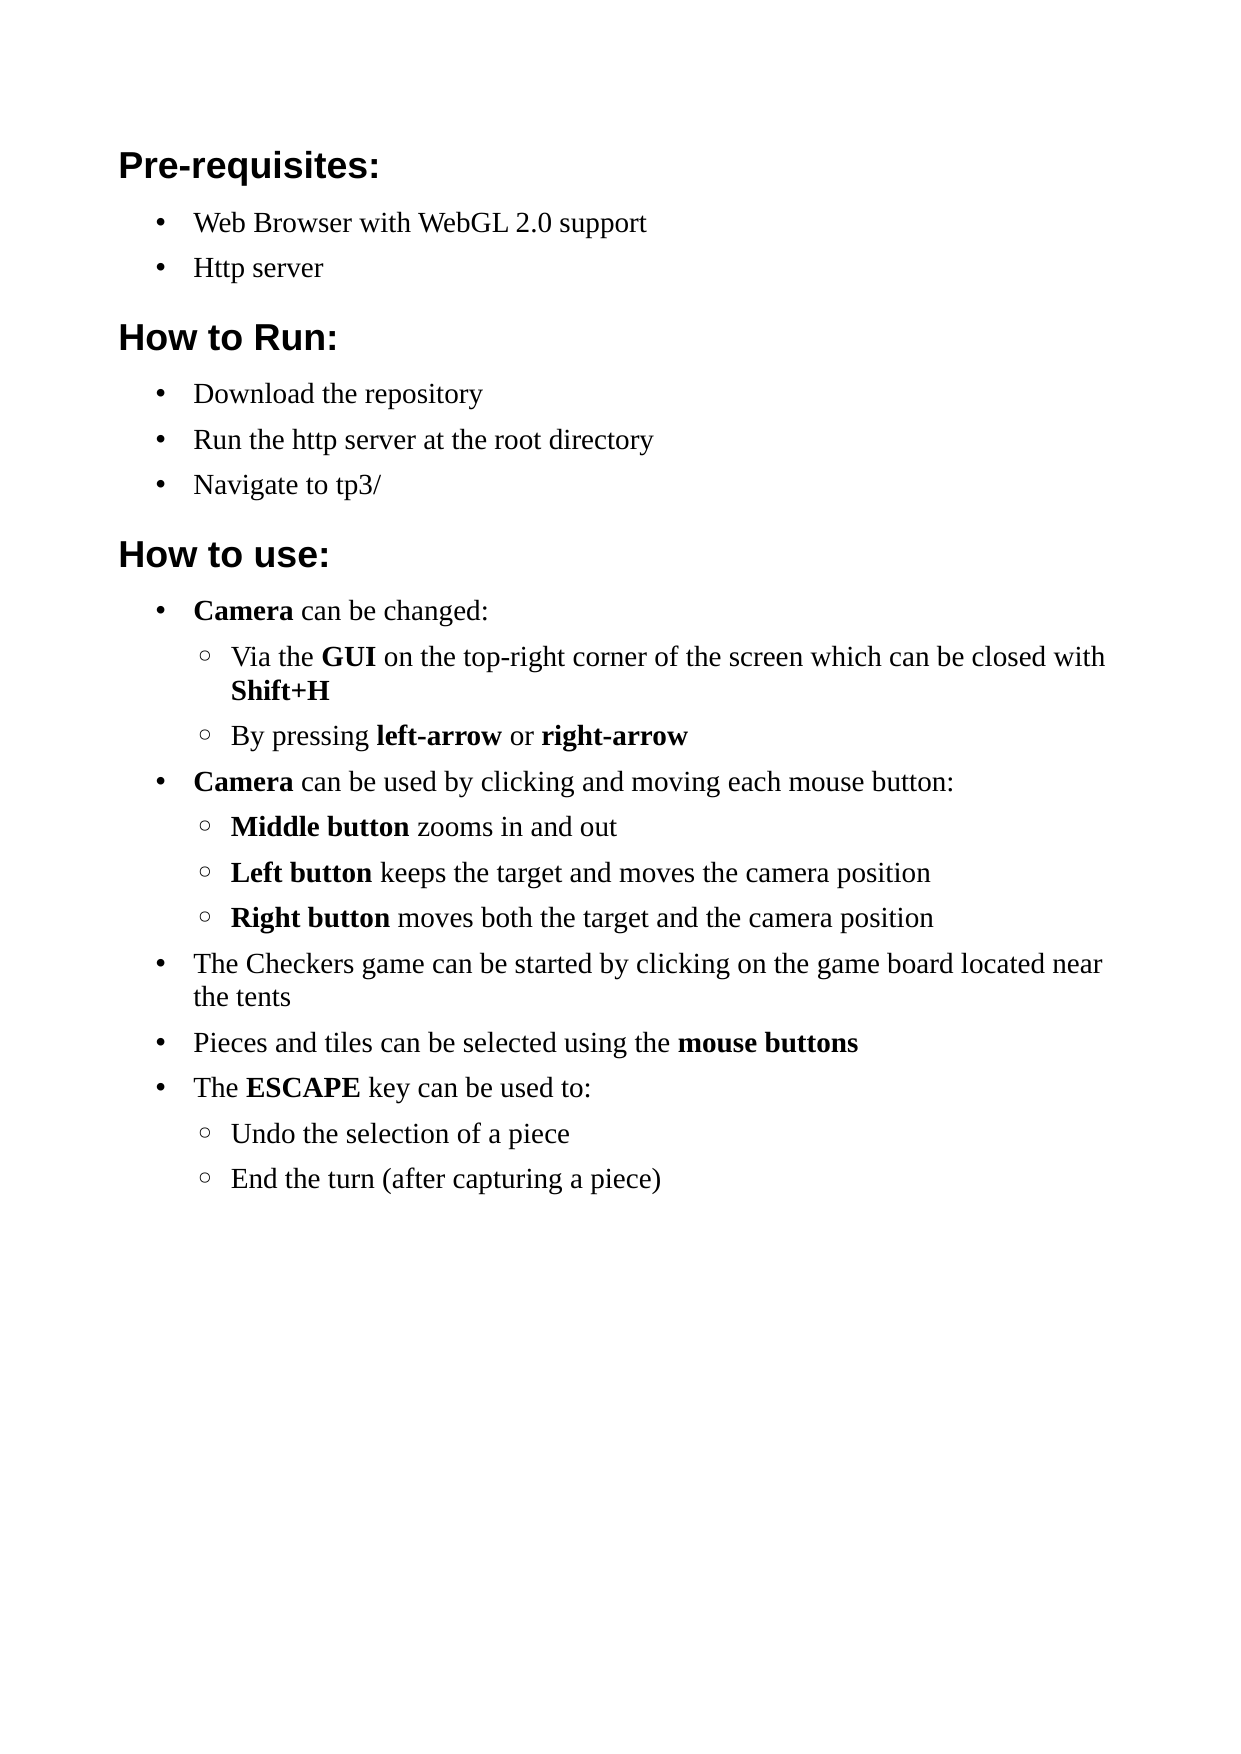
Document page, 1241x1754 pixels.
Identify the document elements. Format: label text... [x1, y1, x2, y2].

list Download the repository [156, 376, 1122, 410]
list By pressing left-arrow or right-arrow [193, 718, 1122, 752]
subtitle Pre-requisites: [118, 143, 1122, 186]
list End the turn (after capturing a piece) [193, 1161, 1122, 1195]
list Camera can be used by clicking and moving each mouse button: [156, 764, 1122, 797]
subtitle How to Run: [118, 315, 1122, 358]
list Run the http server at the root directory [156, 422, 1122, 456]
list The Checkers game can be started by clicking on the game board located near the tents [156, 946, 1122, 1013]
list Middle button zooms in and out [193, 809, 1122, 843]
list Undo the selection of a piece [193, 1116, 1122, 1149]
list Navigate to tp3/ [156, 467, 1122, 501]
list Via the GUI on the top-right corner of the screen which can be closed with Shift+H [193, 639, 1122, 706]
list Web Browser with WebGL 2.0 support [156, 205, 1122, 238]
list Camera can be changed: [156, 593, 1122, 627]
list Right button moves both the target and the camera position [193, 900, 1122, 934]
list The ESCAPE key can be used to: [156, 1070, 1122, 1104]
list Pieces and tiles can be selected using the mouse buttons [156, 1025, 1122, 1058]
subtitle How to use: [118, 532, 1122, 575]
list Http server [156, 250, 1122, 284]
list Left button keeps the target and moves the camera position [193, 855, 1122, 888]
